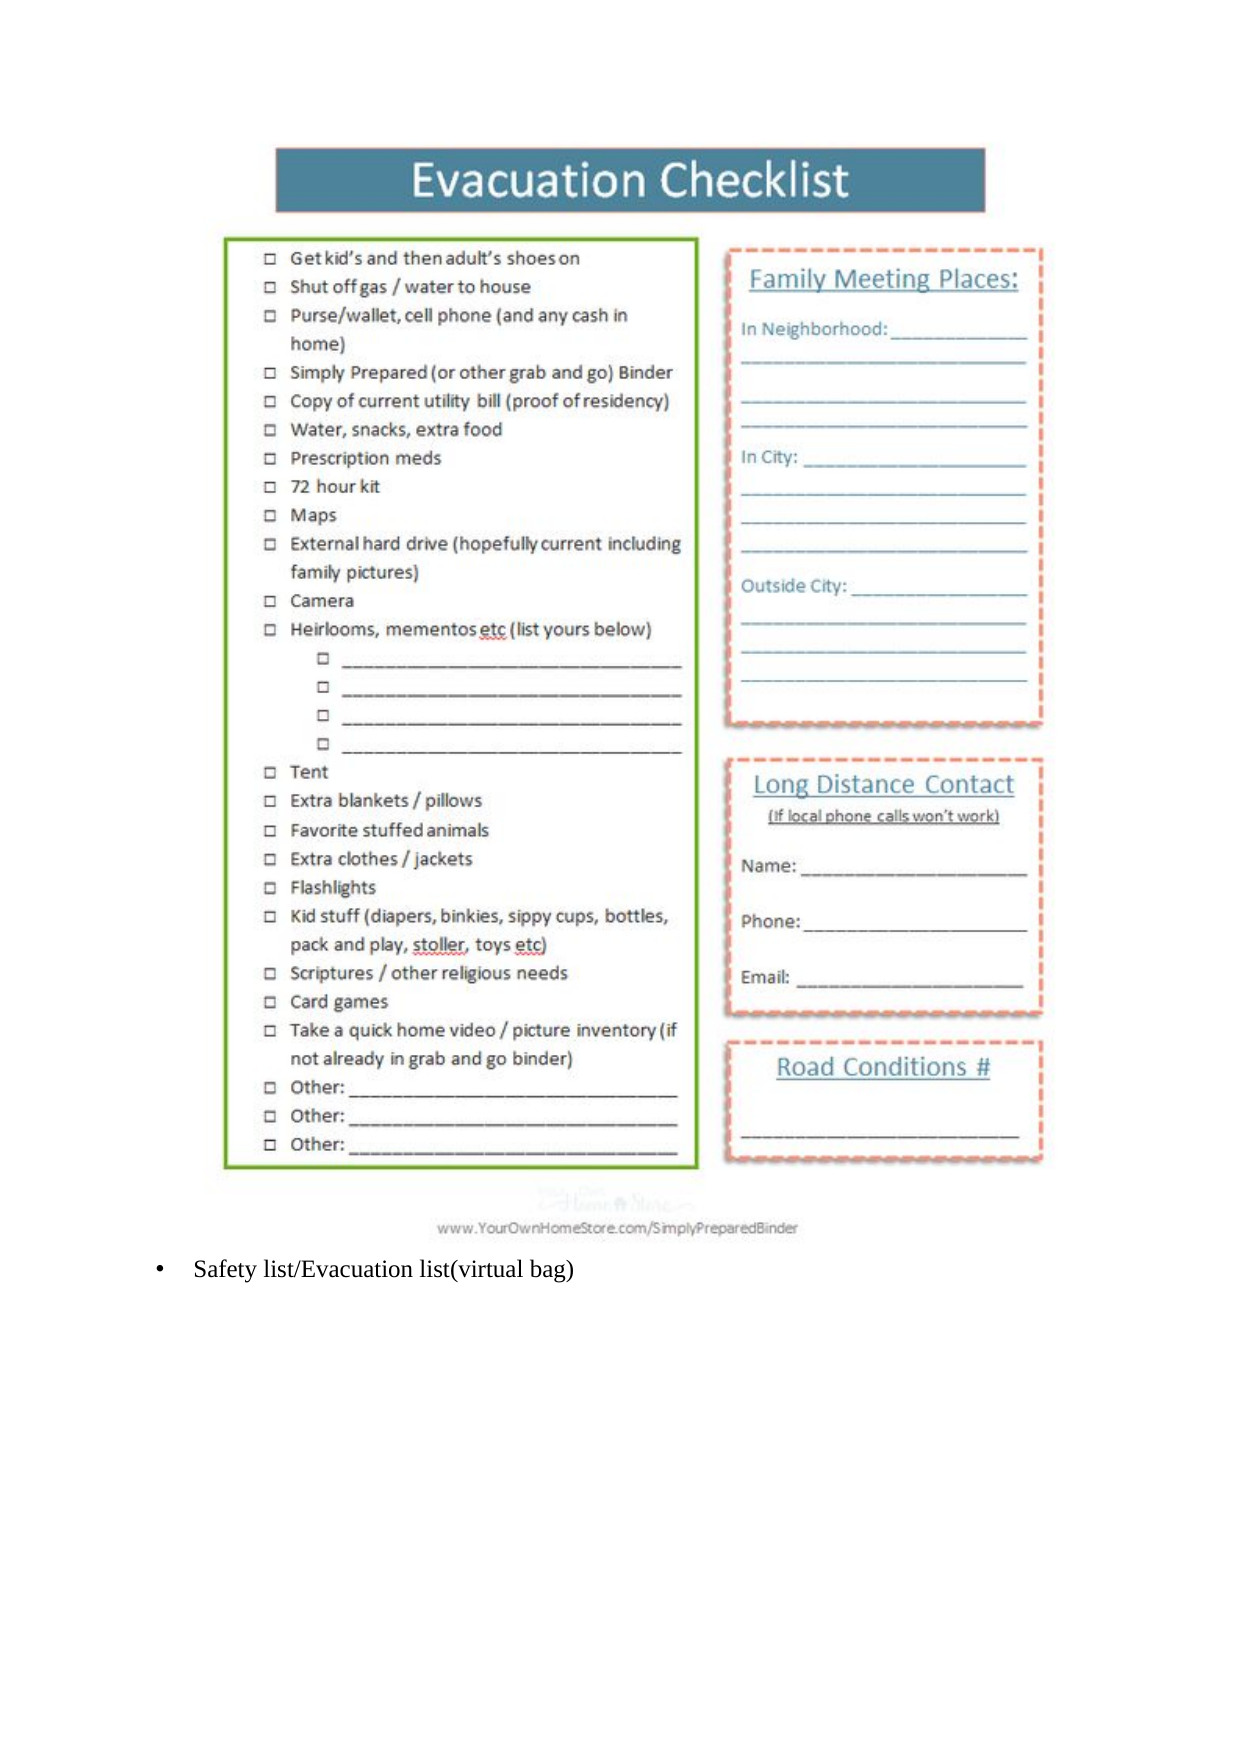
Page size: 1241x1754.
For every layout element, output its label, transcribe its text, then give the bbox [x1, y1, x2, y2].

picture [179, 118, 1061, 1254]
list Safety list/Evacuation list(virtual bag) [156, 634, 1122, 1283]
